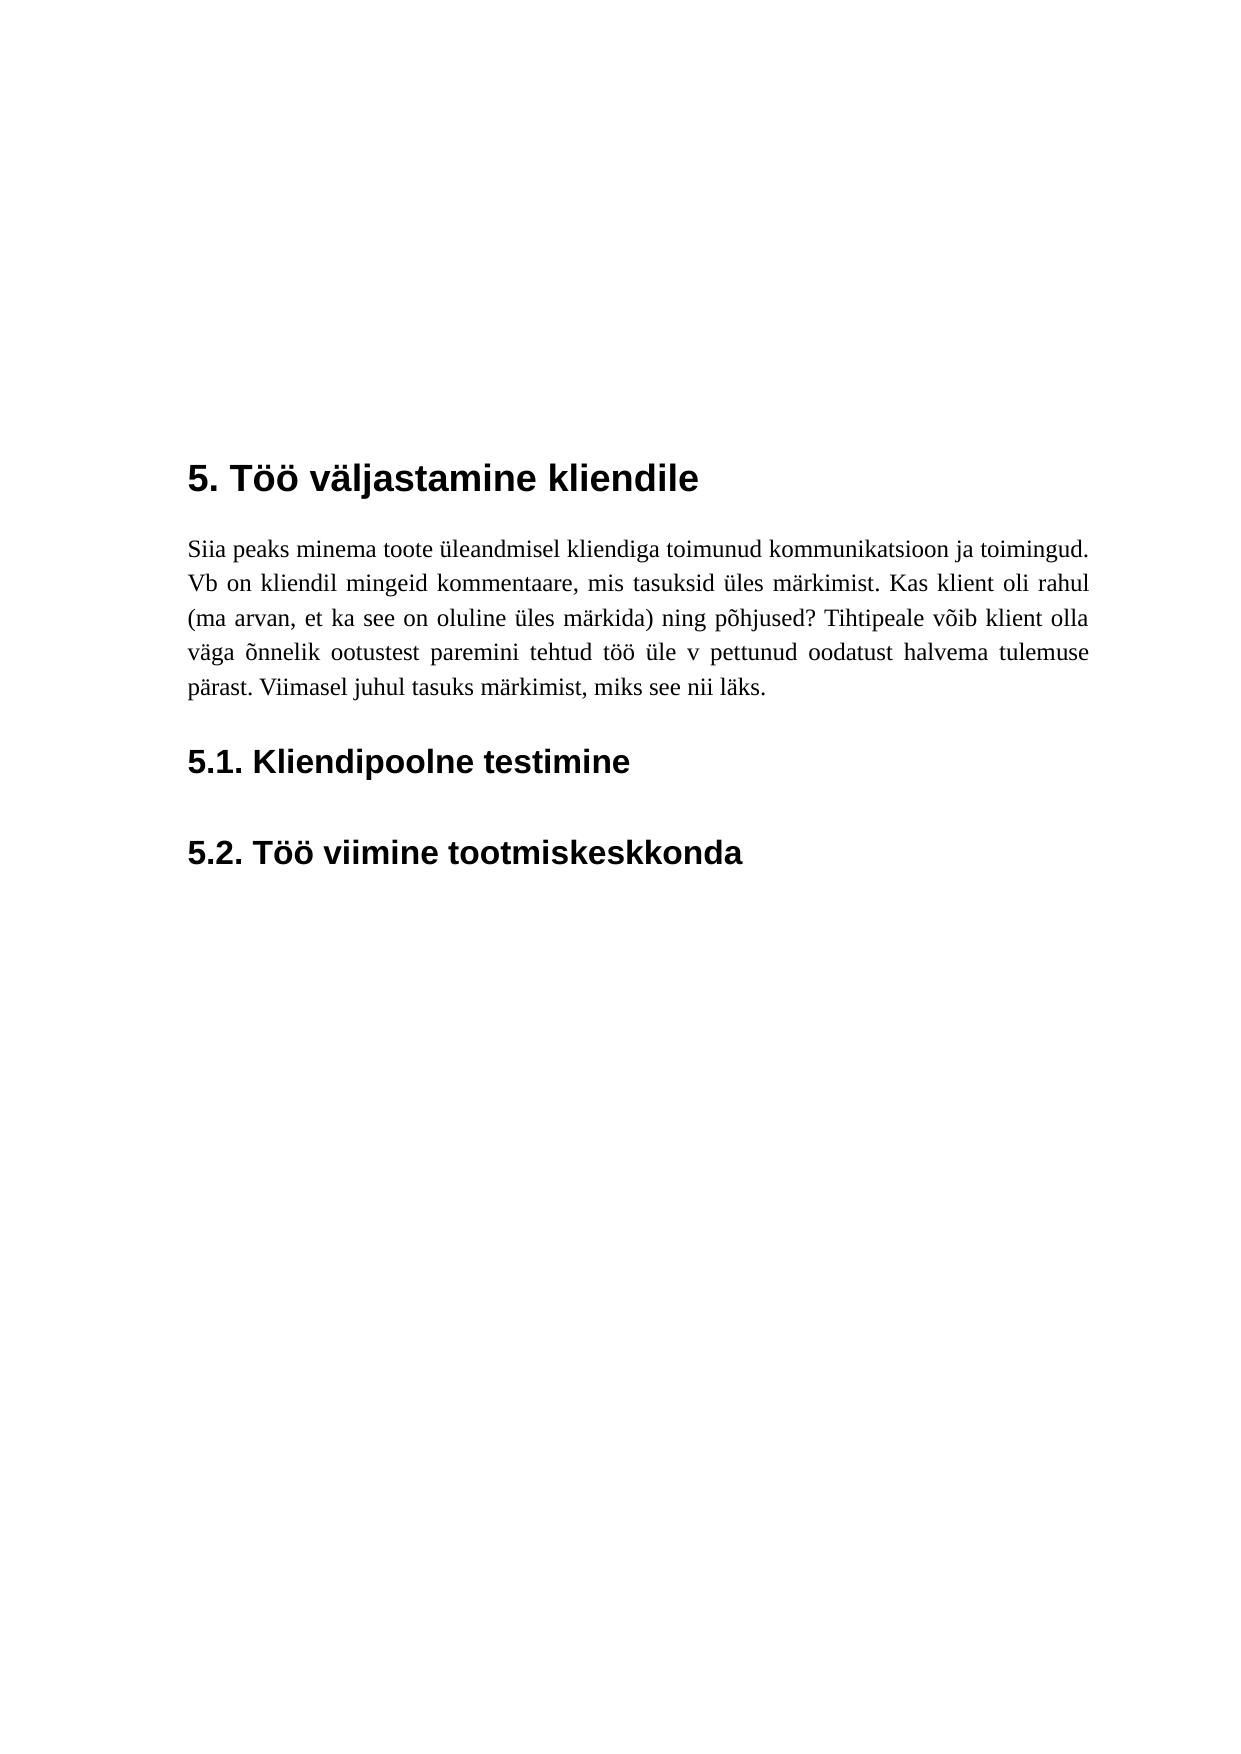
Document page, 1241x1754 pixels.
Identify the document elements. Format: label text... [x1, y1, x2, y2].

subtitle 5.1. Kliendipoolne testimine [187, 742, 1090, 781]
subtitle 5.2. Töö viimine tootmiskeskkonda [187, 833, 1090, 872]
subtitle 5. Töö väljastamine kliendile [187, 456, 1090, 500]
text Siia peaks minema toote üleandmisel kliendiga toimunud kommunikatsioon ja toimingud. Vb on kliendil mingeid kommentaare, mis tasuksid üles märkimist. Kas klient oli rahul (ma arvan, et ka see on oluline üles märkida) ning põhjused? Tihtipeale võib klient olla väga õnnelik ootustest paremini tehtud töö üle v pettunud oodatust halvema tulemuse pärast. Viimasel juhul tasuks märkimist, miks see nii läks. [187, 534, 1090, 701]
